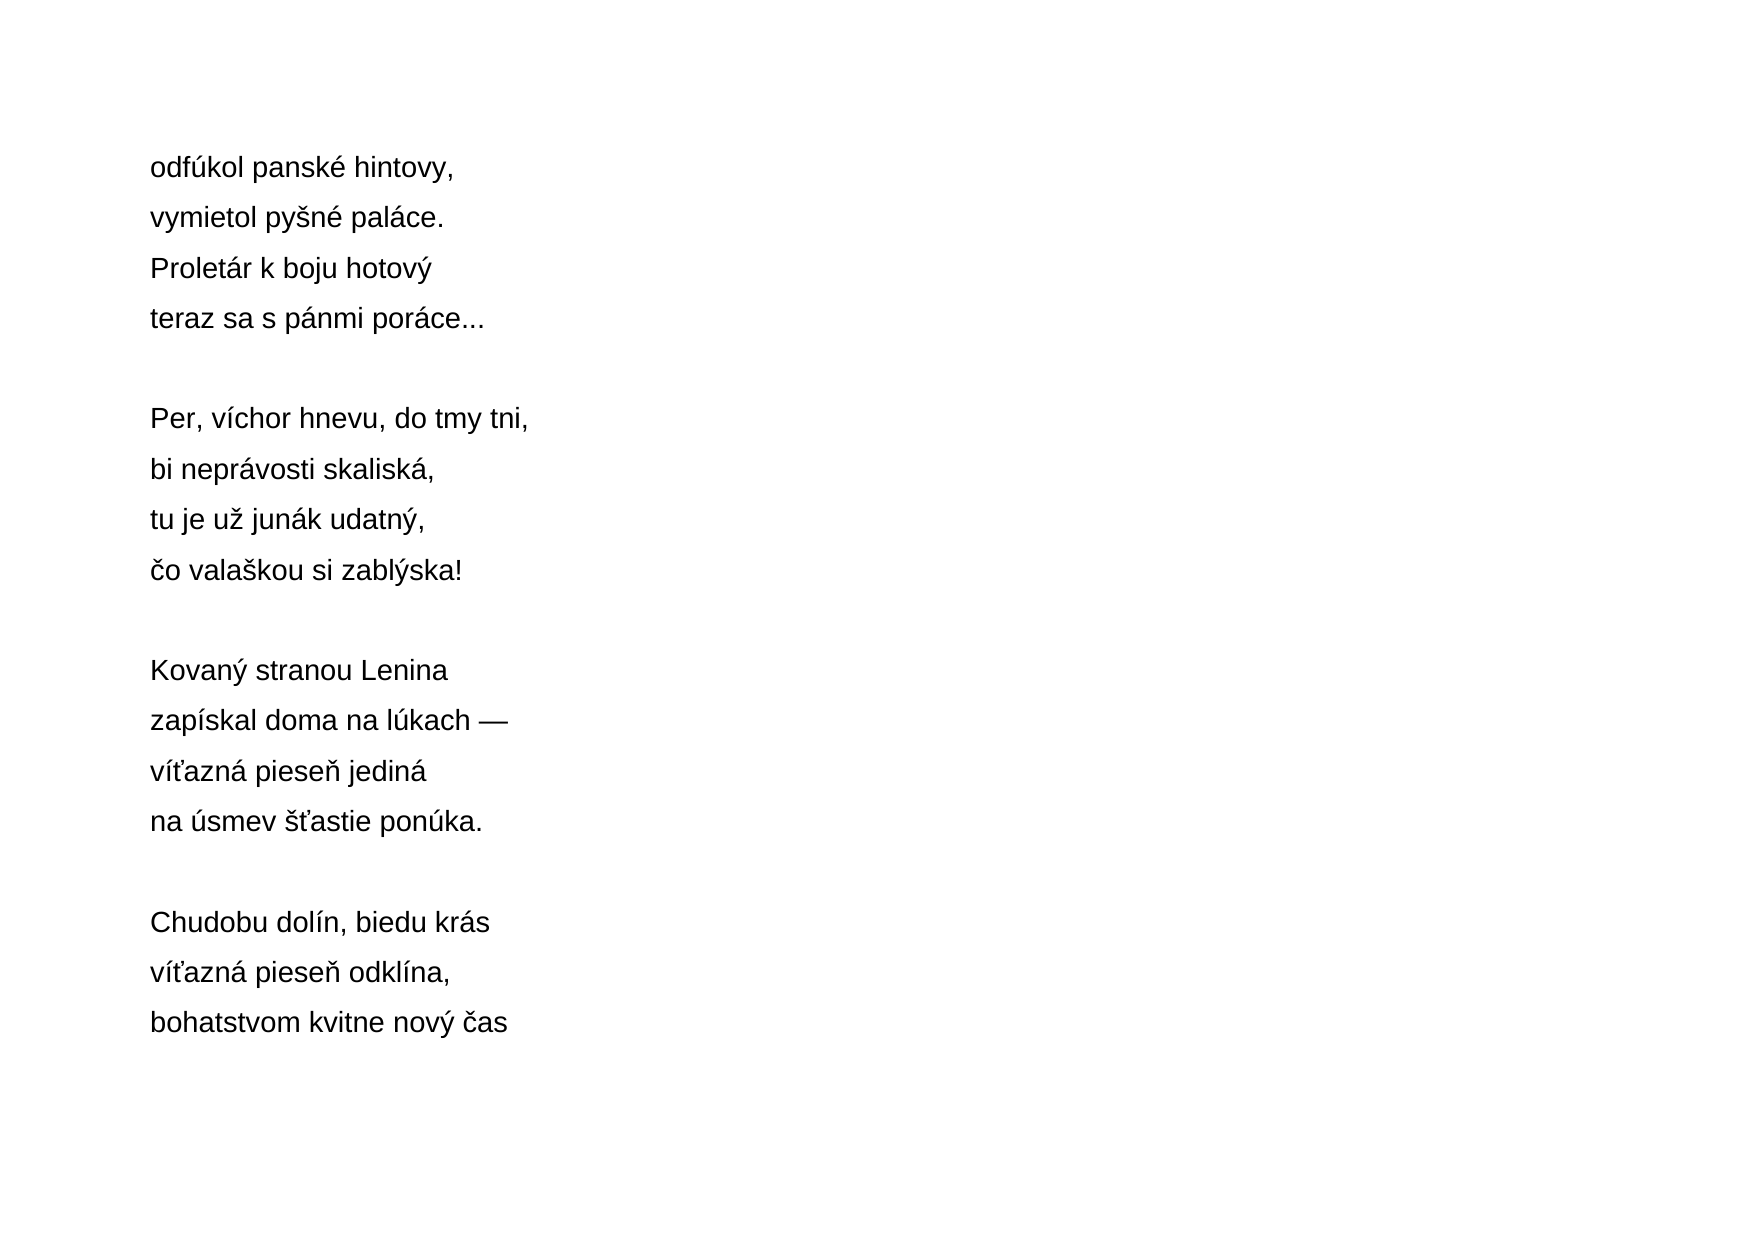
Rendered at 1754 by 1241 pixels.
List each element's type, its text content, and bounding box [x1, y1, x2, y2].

text Per, víchor hnevu, do tmy tni, [150, 402, 1243, 435]
text na úsmev šťastie ponúka. [150, 804, 1243, 838]
text čo valaškou si zablýska! [150, 552, 1243, 586]
text tu je už junák udatný, [150, 502, 1243, 536]
text Kovaný stranou Lenina [150, 653, 1243, 687]
text vymietol pyšné paláce. [150, 200, 1243, 234]
text odfúkol panské hintovy, [150, 150, 1243, 183]
text bi neprávosti skaliská, [150, 452, 1243, 485]
text Chudobu dolín, biedu krás [150, 905, 1243, 938]
text zapískal doma na lúkach — [150, 703, 1243, 737]
text víťazná pieseň jediná [150, 754, 1243, 787]
text Proletár k boju hotový [150, 251, 1243, 284]
text bohatstvom kvitne nový čas [150, 1005, 1243, 1039]
text teraz sa s pánmi poráce... [150, 301, 1243, 334]
text víťazná pieseň odklína, [150, 955, 1243, 988]
